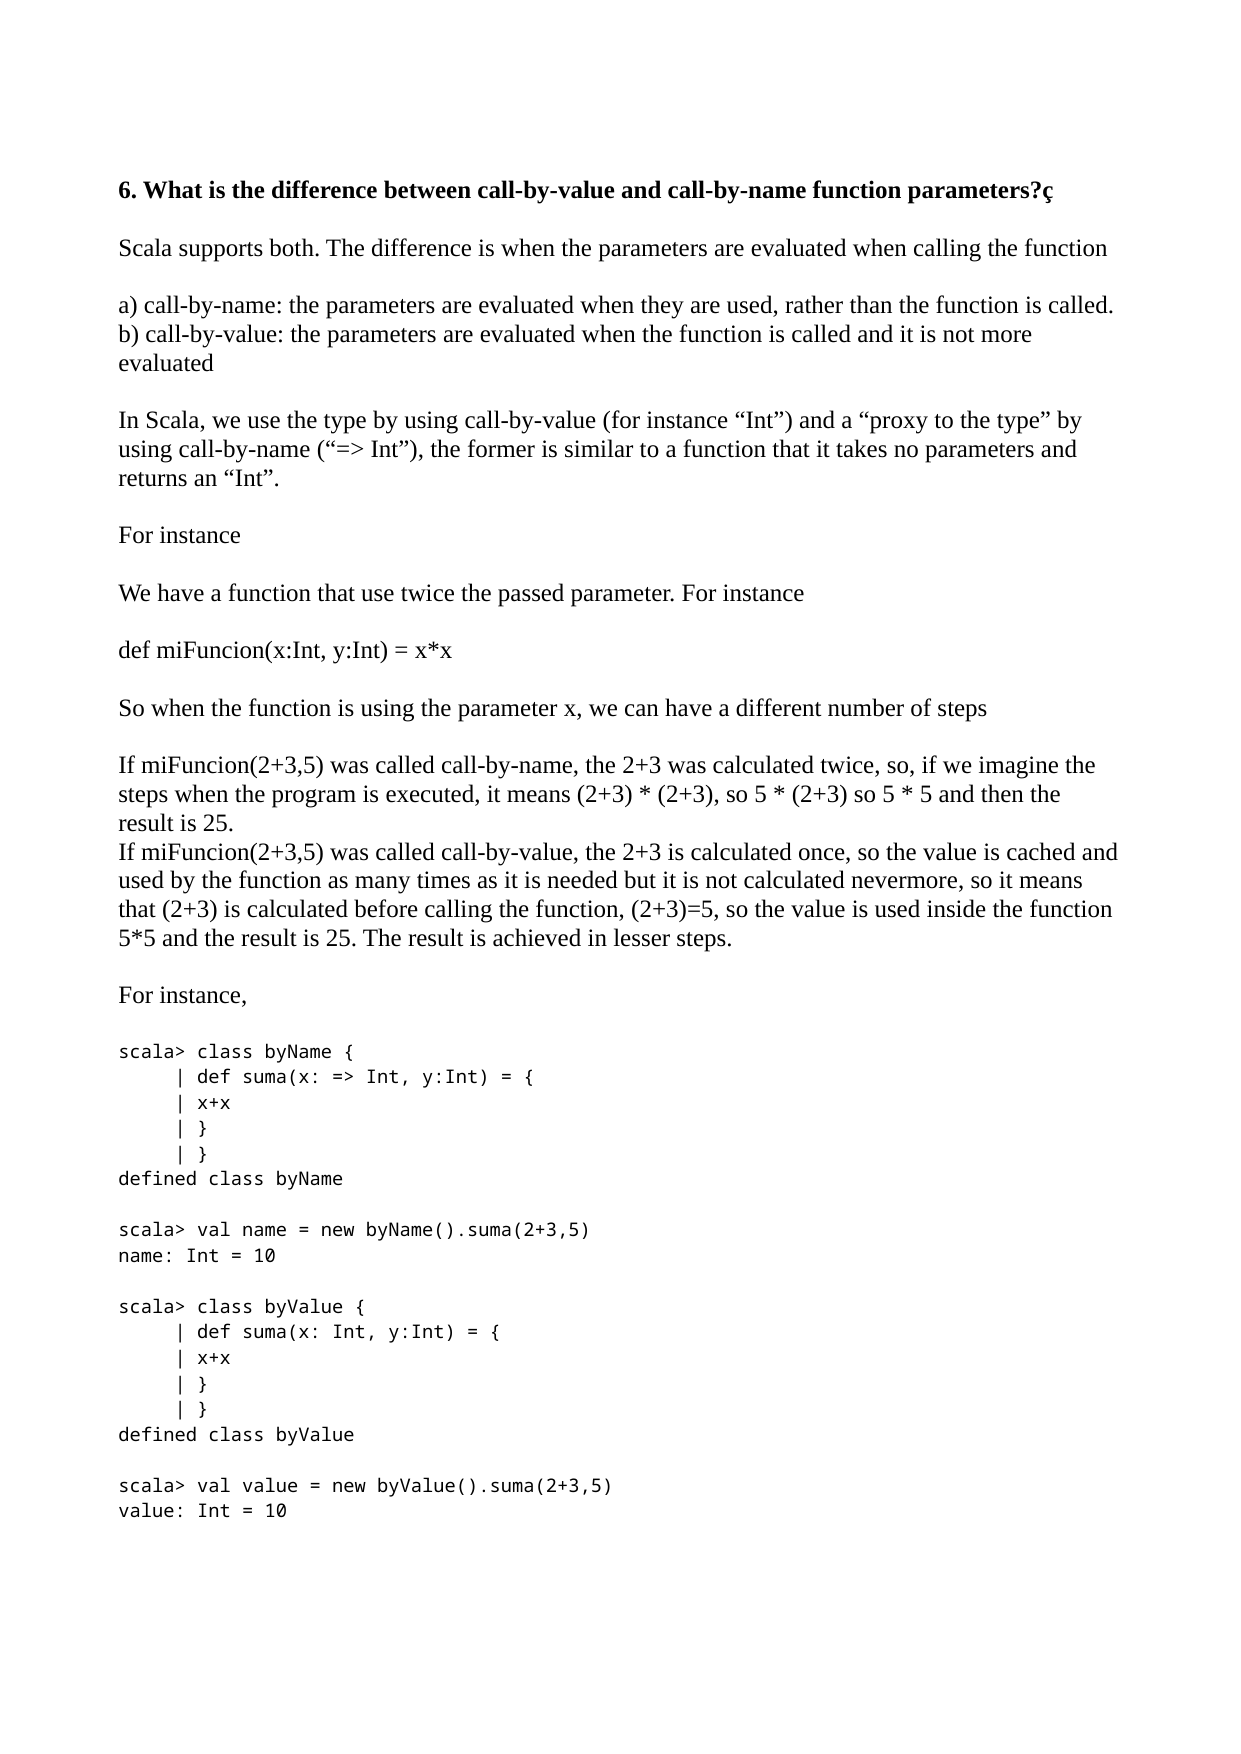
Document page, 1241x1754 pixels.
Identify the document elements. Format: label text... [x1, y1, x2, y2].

text name: Int = 10 [118, 1242, 1122, 1268]
text | } [118, 1140, 1122, 1166]
text value: Int = 10 [118, 1497, 1122, 1523]
text scala> val value = new byValue().suma(2+3,5) [118, 1472, 1122, 1497]
text scala> class byName { [118, 1038, 1122, 1064]
text | } [118, 1115, 1122, 1140]
text | } [118, 1395, 1122, 1421]
text defined class byValue [118, 1421, 1122, 1446]
text a) call-by-name: the parameters are evaluated when they are used, rather than the function is called. [118, 291, 1122, 319]
text For instance, [118, 981, 1122, 1009]
text So when the function is using the parameter x, we can have a different number of steps [118, 693, 1122, 722]
text | x+x [118, 1344, 1122, 1370]
text Scala supports both. The difference is when the parameters are evaluated when calling the function [118, 233, 1122, 262]
text | x+x [118, 1089, 1122, 1115]
text | def suma(x: => Int, y:Int) = { [118, 1064, 1122, 1089]
text scala> class byValue { [118, 1293, 1122, 1319]
text b) call-by-value: the parameters are evaluated when the function is called and it is not more evaluated [118, 319, 1122, 377]
text def miFuncion(x:Int, y:Int) = x*x [118, 636, 1122, 664]
text scala> val name = new byName().suma(2+3,5) [118, 1217, 1122, 1242]
text If miFuncion(2+3,5) was called call-by-name, the 2+3 was calculated twice, so, if we imagine the steps when the program is executed, it means (2+3) * (2+3), so 5 * (2+3) so 5 * 5 and then the result is 25. [118, 751, 1122, 837]
text | def suma(x: Int, y:Int) = { [118, 1319, 1122, 1344]
text For instance [118, 521, 1122, 549]
text 6. What is the difference between call-by-value and call-by-name function parameters?ç [118, 176, 1122, 204]
text If miFuncion(2+3,5) was called call-by-value, the 2+3 is calculated once, so the value is cached and used by the function as many times as it is needed but it is not calculated nevermore, so it means that (2+3) is calculated before calling the function, (2+3)=5, so the value is used inside the function 5*5 and the result is 25. The result is achieved in lesser steps. [118, 837, 1122, 952]
text We have a function that use twice the passed parameter. For instance [118, 578, 1122, 607]
text | } [118, 1370, 1122, 1395]
text In Scala, we use the type by using call-by-value (for instance “Int”) and a “proxy to the type” by using call-by-name (“=> Int”), the former is similar to a function that it takes no parameters and returns an “Int”. [118, 406, 1122, 492]
text defined class byName [118, 1166, 1122, 1191]
